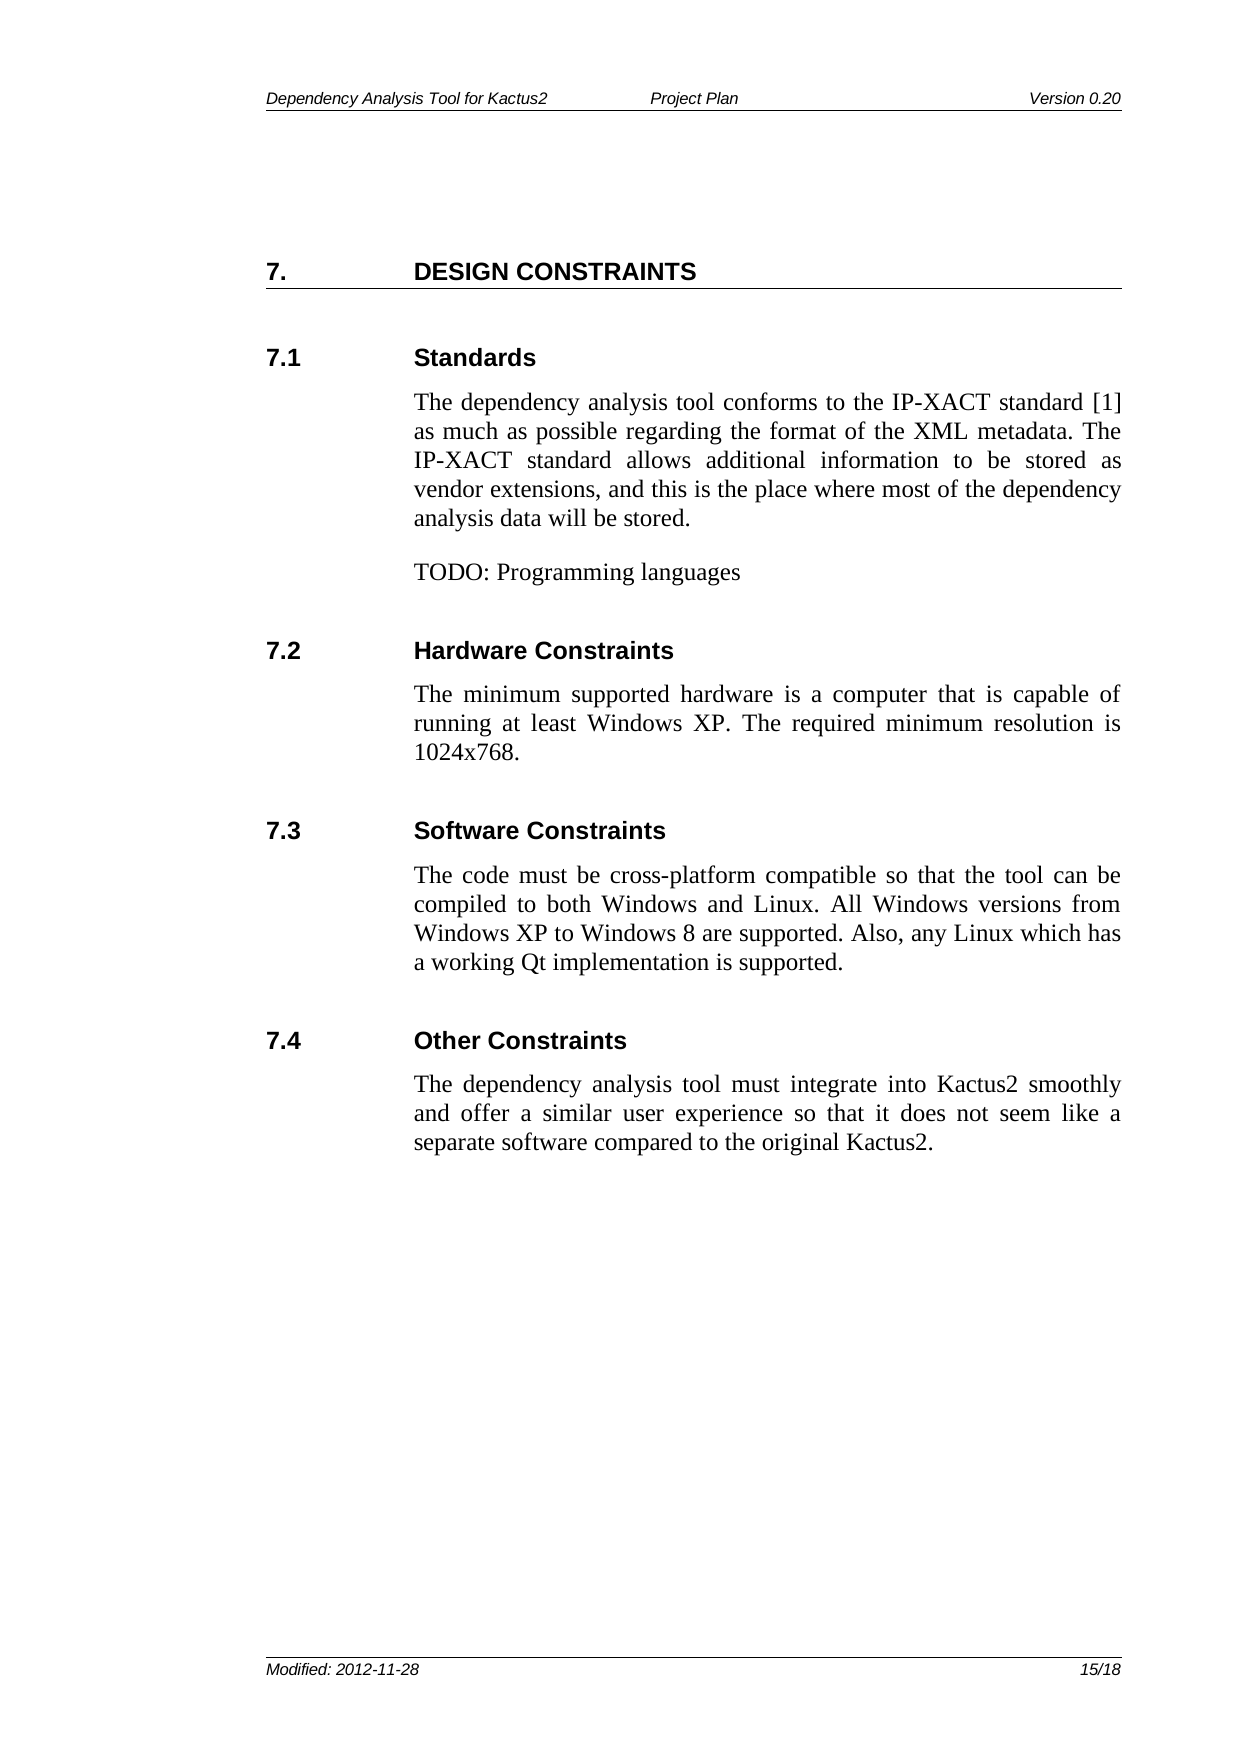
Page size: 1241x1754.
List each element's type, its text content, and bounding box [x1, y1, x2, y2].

subtitle Hardware Constraints [266, 636, 1122, 664]
subtitle Other Constraints [266, 1026, 1122, 1055]
text The minimum supported hardware is a computer that is capable of running at least Windows XP. The required minimum resolution is 1024x768. [413, 679, 1122, 766]
text The dependency analysis tool must integrate into Kactus2 smoothly and offer a similar user experience so that it does not seem like a separate software compared to the original Kactus2. [413, 1069, 1122, 1156]
subtitle Standards [266, 343, 1122, 372]
text The code must be cross-platform compatible so that the tool can be compiled to both Windows and Linux. All Windows versions from Windows XP to Windows 8 are supported. Also, any Linux which has a working Qt implementation is supported. [413, 859, 1122, 976]
text TODO: Programming languages [413, 557, 1122, 586]
text The dependency analysis tool conforms to the IP-XACT standard [1] as much as possible regarding the format of the XML metadata. The IP-XACT standard allows additional information to be stored as vendor extensions, and this is the place where most of the dependency analysis data will be stored. [413, 387, 1122, 532]
subtitle Design Constraints [266, 257, 1122, 288]
subtitle Software Constraints [266, 816, 1122, 845]
